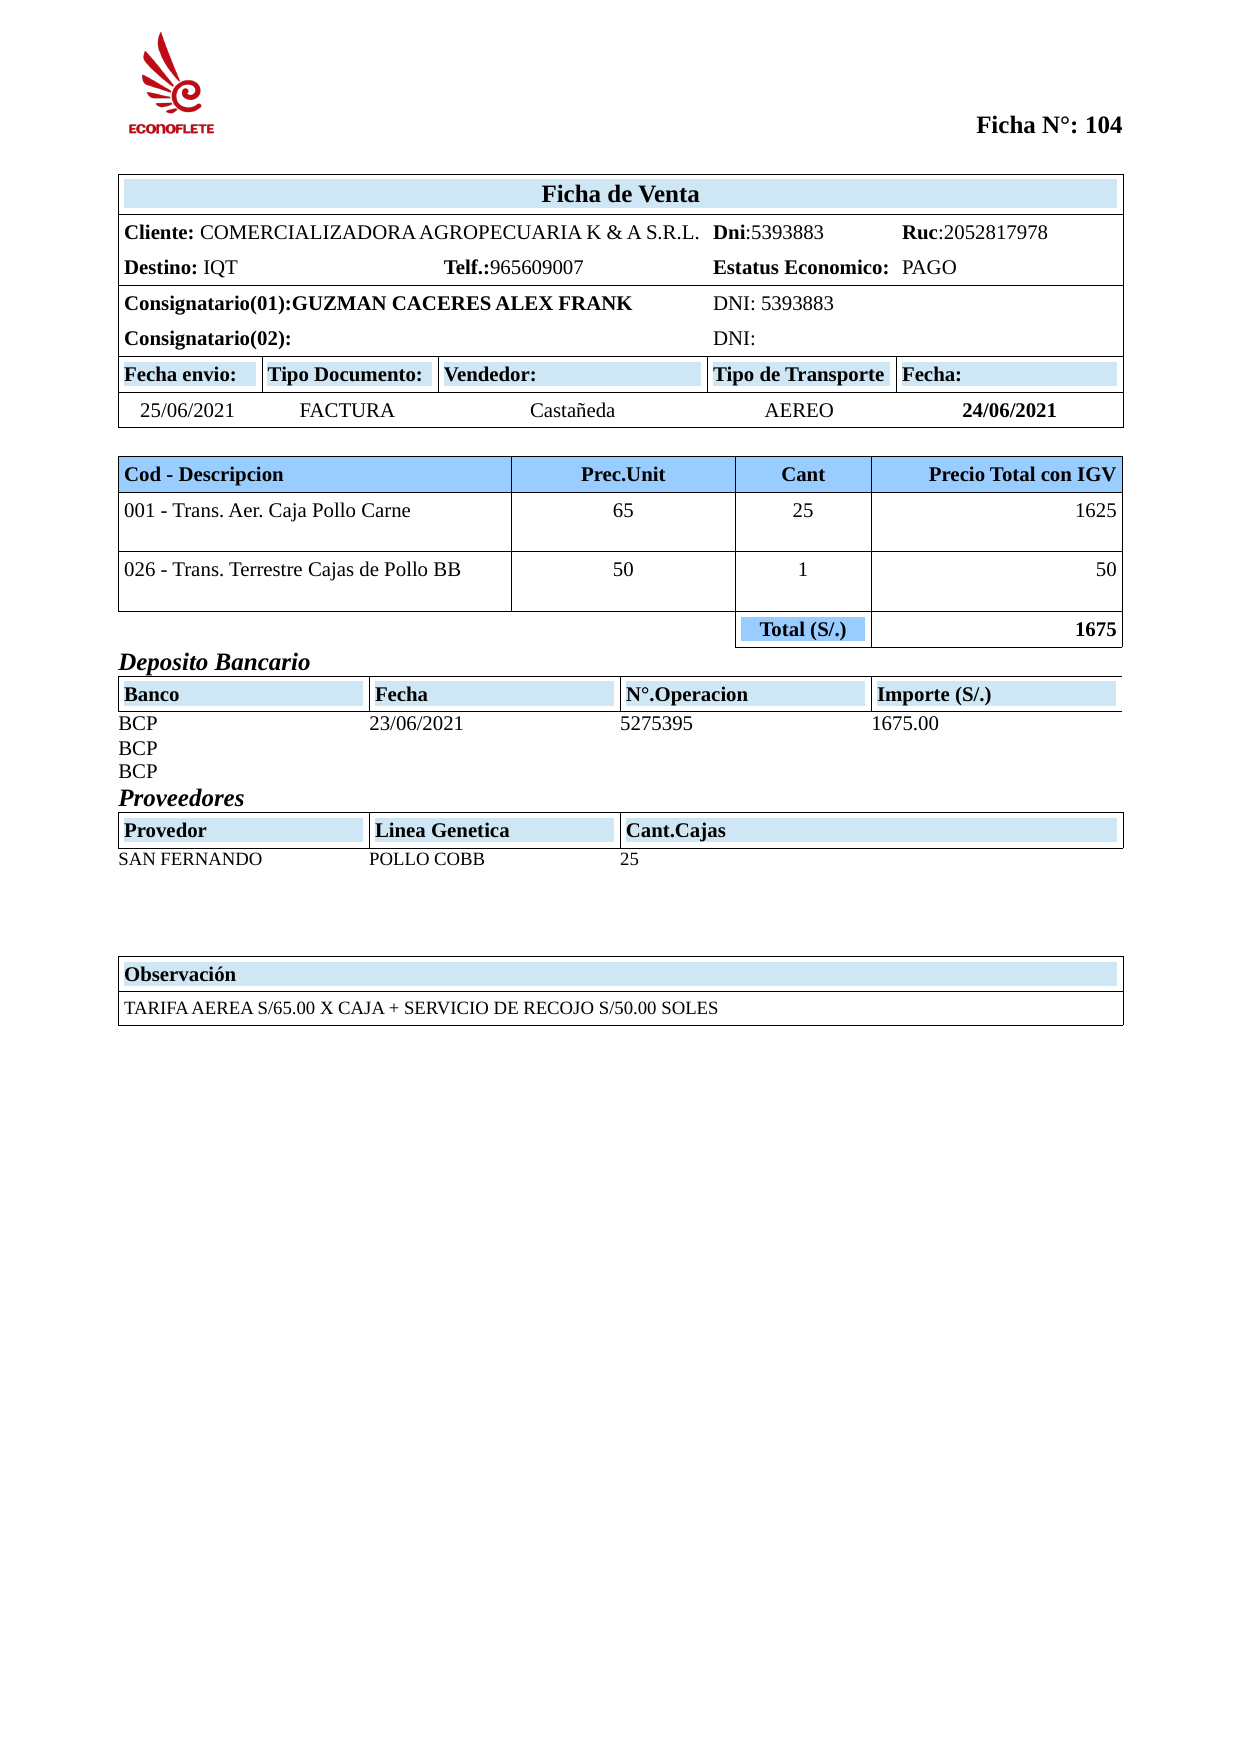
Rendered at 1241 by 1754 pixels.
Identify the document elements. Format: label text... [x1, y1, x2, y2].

table_cell AEREO [707, 393, 896, 427]
text Proveedores [118, 783, 1122, 812]
table_cell Tipo Documento: [263, 357, 438, 392]
table_cell 1675 [872, 612, 1122, 647]
table_cell BCP [118, 712, 369, 735]
table_cell Fecha: [897, 357, 1123, 392]
table_cell Total (S/.) [736, 612, 871, 647]
table_cell 001 - Trans. Aer. Caja Pollo Carne [119, 493, 511, 551]
table_cell 25 [736, 493, 871, 551]
table_cell 50 [512, 552, 735, 611]
table_cell [620, 891, 1123, 913]
table_cell 24/06/2021 [896, 393, 1123, 427]
picture [118, 31, 225, 134]
table_cell Fecha envio: [119, 357, 262, 392]
table_cell Consignatario(02): [119, 321, 707, 356]
table_cell Castañeda [438, 393, 707, 427]
table_cell 25/06/2021 [119, 393, 262, 427]
table_cell [118, 934, 369, 956]
table_cell [369, 760, 620, 783]
table_cell 1625 [872, 493, 1122, 551]
table_cell [620, 870, 1123, 891]
table_cell [620, 913, 1123, 934]
table_cell 5275395 [620, 712, 871, 735]
table_cell DNI: 5393883 [707, 286, 1123, 321]
table_header Ficha de Venta [119, 175, 1123, 214]
table_cell 25 [620, 849, 1123, 869]
table_cell 23/06/2021 [369, 712, 620, 735]
table_cell Destino: IQT [119, 249, 438, 285]
table_cell [620, 934, 1123, 956]
table_cell [369, 891, 620, 913]
table_cell Ruc:2052817978 [896, 215, 1123, 249]
table_header Cod - Descripcion [119, 457, 511, 492]
table_header Importe (S/.) [872, 677, 1122, 711]
table_cell [871, 735, 1122, 759]
table_header Observación [119, 957, 1123, 991]
table_cell Vendedor: [439, 357, 707, 392]
table_header Provedor [119, 813, 369, 848]
table_cell [871, 760, 1122, 783]
table_cell 65 [512, 493, 735, 551]
table_cell FACTURA [262, 393, 438, 427]
table_header Cant.Cajas [621, 813, 1123, 848]
table_header Cant [736, 457, 871, 492]
table_cell DNI: [707, 321, 1123, 356]
table_cell [118, 891, 369, 913]
table_cell [369, 913, 620, 934]
table_cell [620, 735, 871, 759]
table_cell POLLO COBB [369, 849, 620, 869]
table_cell PAGO [896, 249, 1123, 285]
table_cell BCP [118, 760, 369, 783]
table_cell [369, 870, 620, 891]
table_header N°.Operacion [621, 677, 871, 711]
table_header Linea Genetica [370, 813, 620, 848]
table_cell [620, 760, 871, 783]
table_cell TARIFA AEREA S/65.00 X CAJA + SERVICIO DE RECOJO S/50.00 SOLES [119, 992, 1123, 1024]
table_cell [118, 612, 511, 647]
table_cell [118, 870, 369, 891]
table_cell [369, 735, 620, 759]
table_cell [511, 612, 735, 647]
table_cell SAN FERNANDO [118, 849, 369, 869]
table_cell 1675.00 [871, 712, 1122, 735]
text Deposito Bancario [118, 647, 1122, 676]
table_header Prec.Unit [512, 457, 735, 492]
table_cell BCP [118, 735, 369, 759]
table_header Fecha [370, 677, 620, 711]
table_cell 50 [872, 552, 1122, 611]
table_header Precio Total con IGV [872, 457, 1122, 492]
table_cell [369, 934, 620, 956]
table_cell Telf.:965609007 [438, 249, 707, 285]
table_cell Consignatario(01):GUZMAN CACERES ALEX FRANK [119, 286, 707, 321]
table_cell 1 [736, 552, 871, 611]
table_cell 026 - Trans. Terrestre Cajas de Pollo BB [119, 552, 511, 611]
table_cell Estatus Economico: [707, 249, 896, 285]
table_cell [118, 913, 369, 934]
table_header Banco [119, 677, 369, 711]
table_cell Tipo de Transporte [708, 357, 896, 392]
table_cell Dni:5393883 [707, 215, 896, 249]
table_cell Cliente: COMERCIALIZADORA AGROPECUARIA K & A S.R.L. [119, 215, 707, 249]
